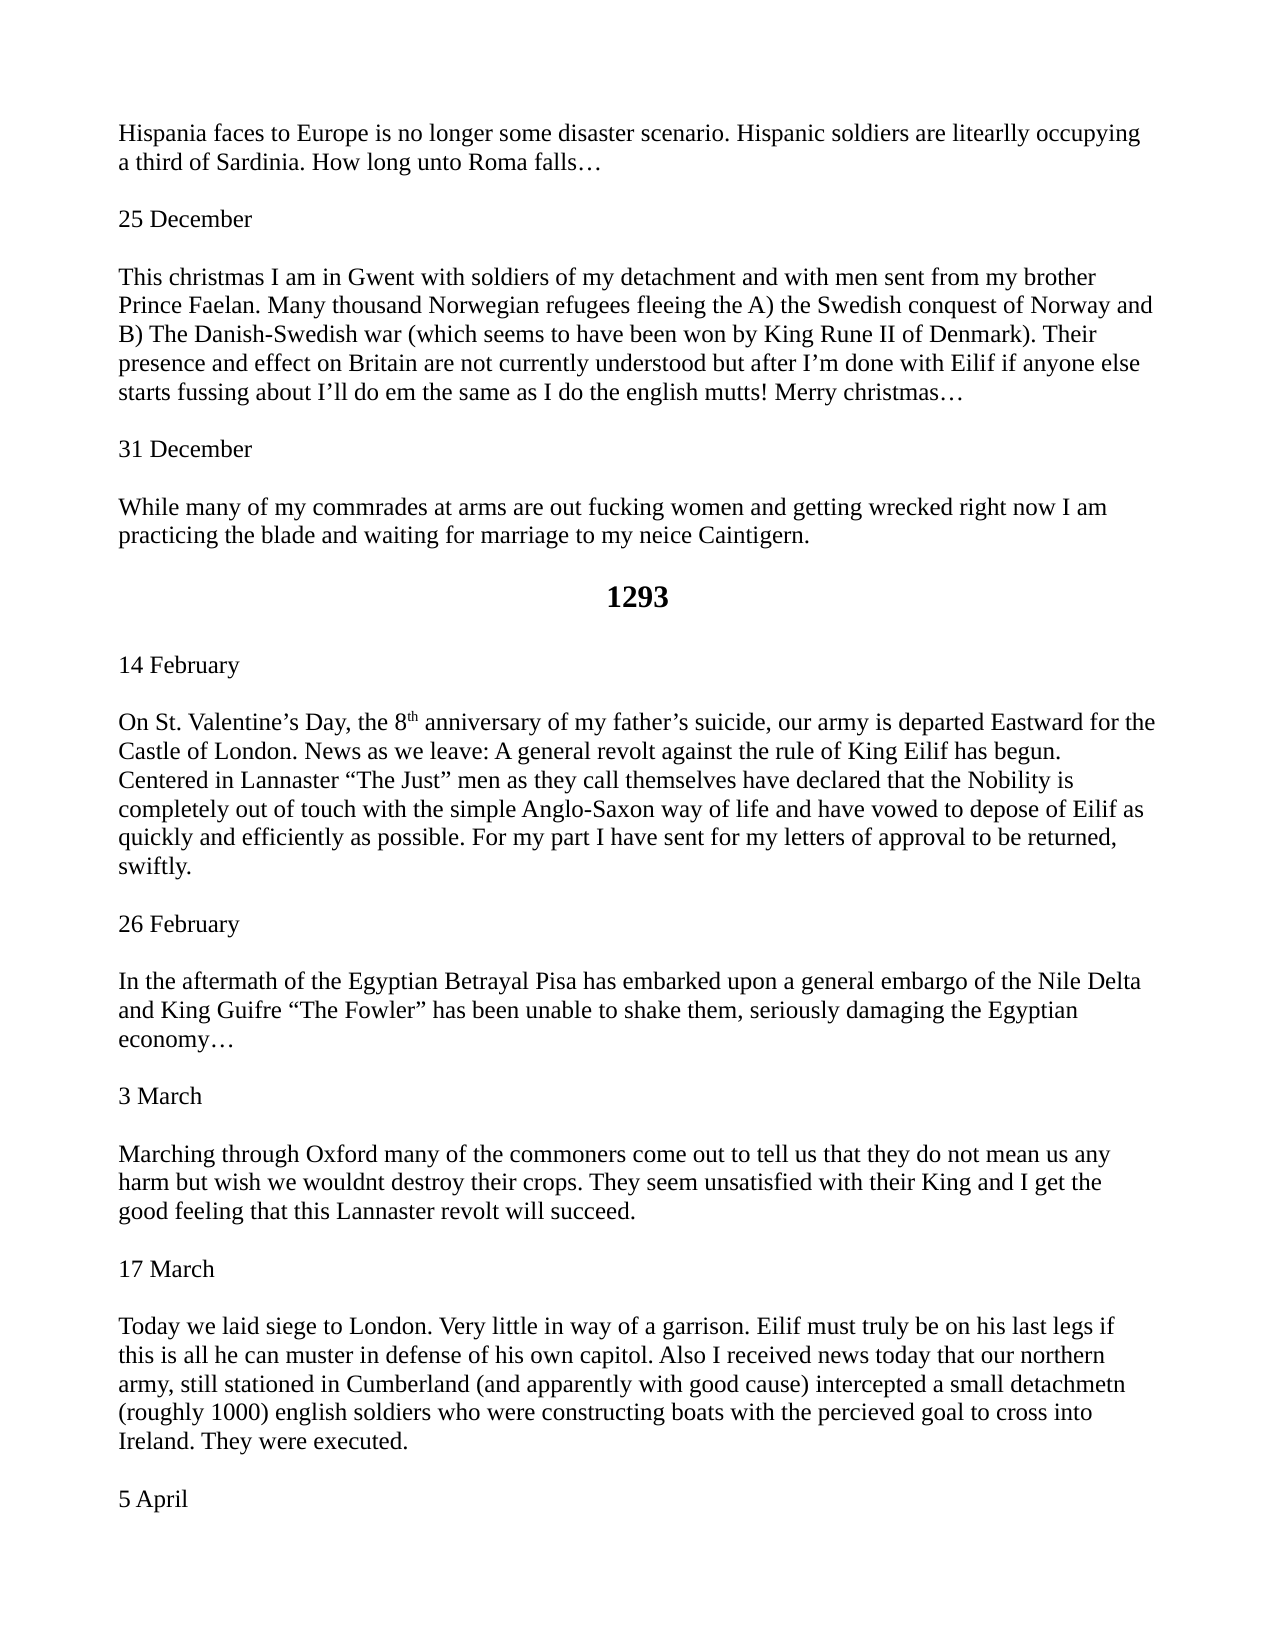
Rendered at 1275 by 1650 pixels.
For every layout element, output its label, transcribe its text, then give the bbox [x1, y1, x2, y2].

text 17 March [118, 1254, 1157, 1282]
text 26 February [118, 909, 1157, 937]
text 14 February [118, 650, 1157, 679]
text This christmas I am in Gwent with soldiers of my detachment and with men sent from my brother Prince Faelan. Many thousand Norwegian refugees fleeing the A) the Swedish conquest of Norway and B) The Danish-Swedish war (which seems to have been won by King Rune II of Denmark). Their presence and effect on Britain are not currently understood but after I’m done with Eilif if anyone else starts fussing about I’ll do em the same as I do the english mutts! Merry christmas… [118, 262, 1157, 406]
text While many of my commrades at arms are out fucking women and getting wrecked right now I am practicing the blade and waiting for marriage to my neice Caintigern. [118, 492, 1157, 549]
text Hispania faces to Europe is no longer some disaster scenario. Hispanic soldiers are litearlly occupying a third of Sardinia. How long unto Roma falls… [118, 118, 1157, 176]
text In the aftermath of the Egyptian Betrayal Pisa has embarked upon a general embargo of the Nile Delta and King Guifre “The Fowler” has been unable to shake them, seriously damaging the Egyptian economy… [118, 966, 1157, 1052]
text 1293 [118, 578, 1157, 614]
text On St. Valentine’s Day, the 8th anniversary of my father’s suicide, our army is departed Eastward for the Castle of London. News as we leave: A general revolt against the rule of King Eilif has begun. Centered in Lannaster “The Just” men as they call themselves have declared that the Nobility is completely out of touch with the simple Anglo-Saxon way of life and have vowed to depose of Eilif as quickly and efficiently as possible. For my part I have sent for my letters of approval to be returned, swiftly. [118, 707, 1157, 880]
text Today we laid siege to London. Very little in way of a garrison. Eilif must truly be on his last legs if this is all he can muster in defense of his own capitol. Also I received news today that our northern army, still stationed in Cumberland (and apparently with good cause) intercepted a small detachmetn (roughly 1000) english soldiers who were constructing boats with the percieved goal to cross into Ireland. They were executed. [118, 1311, 1157, 1455]
text 3 March [118, 1081, 1157, 1110]
text 25 December [118, 204, 1157, 233]
text 31 December [118, 434, 1157, 463]
text 5 April [118, 1484, 1157, 1512]
text Marching through Oxford many of the commoners come out to tell us that they do not mean us any harm but wish we wouldnt destroy their crops. They seem unsatisfied with their King and I get the good feeling that this Lannaster revolt will succeed. [118, 1139, 1157, 1225]
